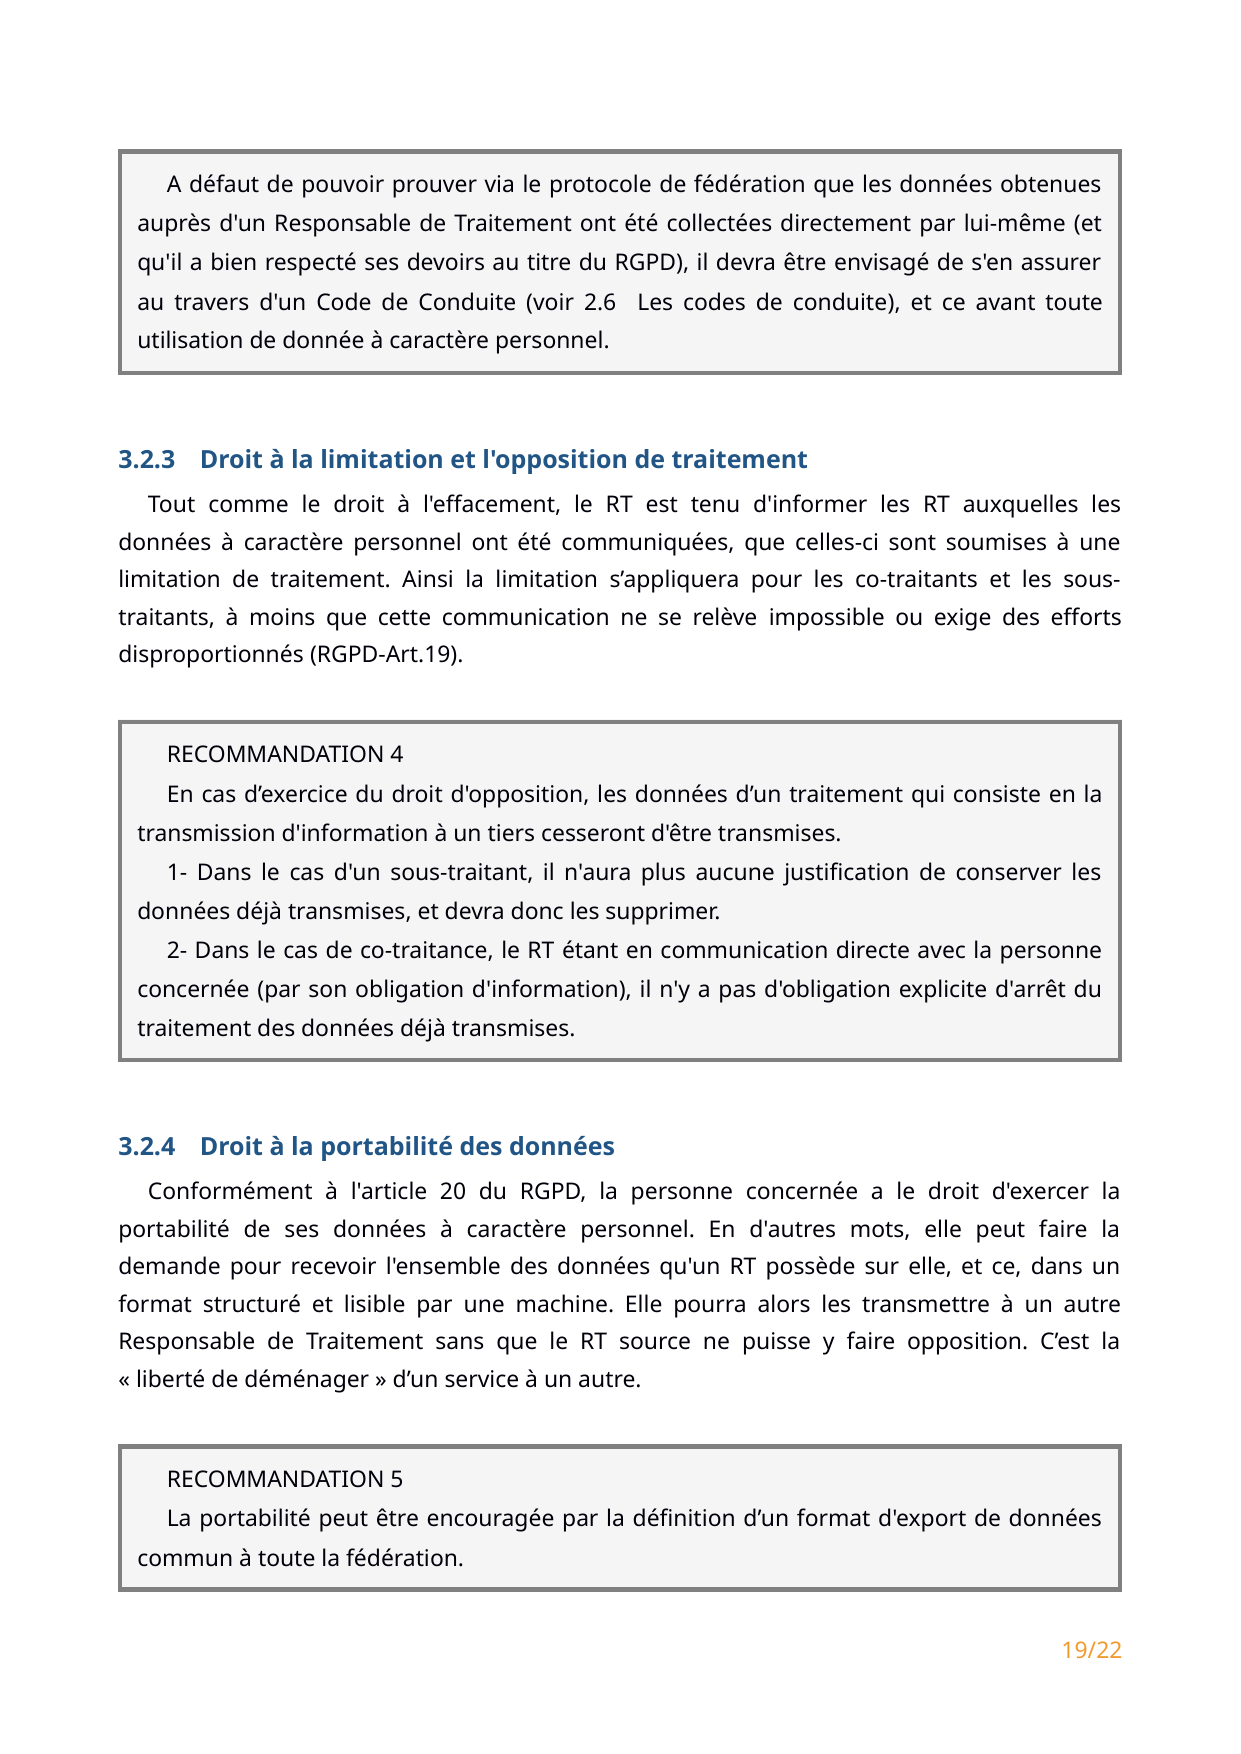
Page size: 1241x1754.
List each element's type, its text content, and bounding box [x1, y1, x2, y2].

text La portabilité peut être encouragée par la définition d’un format d'export de données commun à toute la fédération. [122, 1483, 1118, 1587]
text RECOMMANDATION 5 [122, 1449, 1118, 1483]
text En cas d’exercice du droit d'opposition, les données d’un traitement qui consiste en la transmission d'information à un tiers cesseront d'être transmises. [122, 758, 1118, 837]
text 2- Dans le cas de co-traitance, le RT étant en communication directe avec la personne concernée (par son obligation d'information), il n'y a pas d'obligation explicite d'arrêt du traitement des données déjà transmises. [122, 915, 1118, 1058]
subtitle Droit à la portabilité des données [118, 1129, 1122, 1163]
subtitle Droit à la limitation et l'opposition de traitement [118, 441, 1122, 476]
text RECOMMANDATION 4 [122, 724, 1118, 758]
text A défaut de pouvoir prouver via le protocole de fédération que les données obtenues auprès d'un Responsable de Traitement ont été collectées directement par lui-même (et qu'il a bien respecté ses devoirs au titre du RGPD), il devra être envisagé de s'en assurer au travers d'un Code de Conduite (voir 2.6 Les codes de conduite), et ce avant toute utilisation de donnée à caractère personnel. [122, 154, 1118, 371]
text Conformément à l'article 20 du RGPD, la personne concernée a le droit d'exercer la portabilité de ses données à caractère personnel. En d'autres mots, elle peut faire la demande pour recevoir l'ensemble des données qu'un RT possède sur elle, et ce, dans un format structuré et lisible par une machine. Elle pourra alors les transmettre à un autre Responsable de Traitement sans que le RT source ne puisse y faire opposition. C’est la « liberté de déménager » d’un service à un autre. [118, 1175, 1122, 1394]
text 1- Dans le cas d'un sous-traitant, il n'aura plus aucune justification de conserver les données déjà transmises, et devra donc les supprimer. [122, 837, 1118, 915]
text Tout comme le droit à l'effacement, le RT est tenu d'informer les RT auxquelles les données à caractère personnel ont été communiquées, que celles-ci sont soumises à une limitation de traitement. Ainsi la limitation s’appliquera pour les co-traitants et les sous-traitants, à moins que cette communication ne se relève impossible ou exige des efforts disproportionnés (RGPD-Art.19). [118, 488, 1122, 669]
